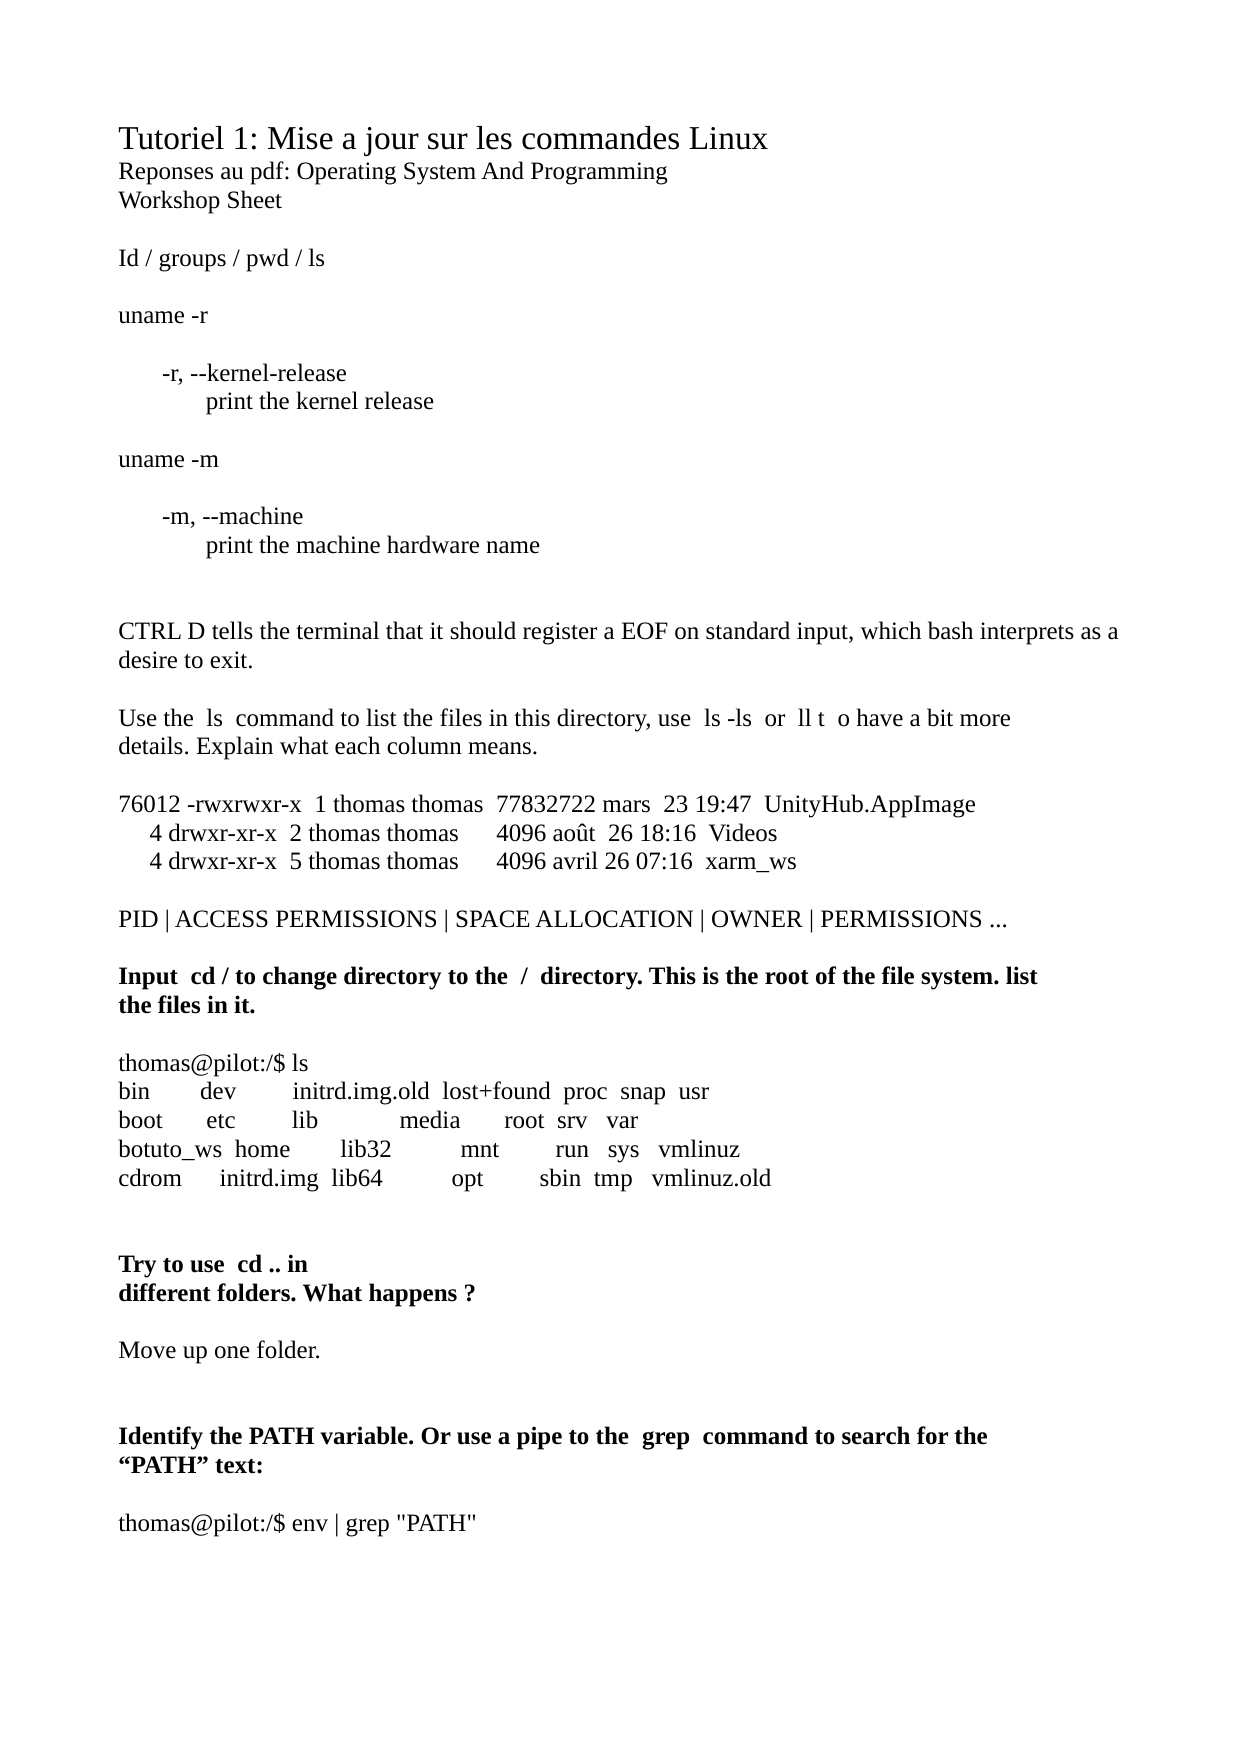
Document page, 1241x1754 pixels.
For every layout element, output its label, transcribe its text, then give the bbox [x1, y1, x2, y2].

text bin dev initrd.img.old lost+found proc snap usr [118, 1076, 1122, 1105]
text PID | ACCESS PERMISSIONS | SPACE ALLOCATION | OWNER | PERMISSIONS ... [118, 904, 1122, 933]
text 76012 -rwxrwxr-x 1 thomas thomas 77832722 mars 23 19:47 UnityHub.AppImage [118, 789, 1122, 818]
text boot etc lib media root srv var [118, 1105, 1122, 1134]
text “PATH” text: [118, 1450, 1122, 1479]
text Id / groups / pwd / ls [118, 243, 1122, 271]
text Reponses au pdf: Operating System And Programming [118, 156, 1122, 185]
text thomas@pilot:/$ ls [118, 1048, 1122, 1076]
text Tutoriel 1: Mise a jour sur les commandes Linux [118, 118, 1122, 156]
text details. Explain what each column means. [118, 731, 1122, 760]
text Move up one folder. [118, 1335, 1122, 1364]
text Try to use ​ cd ..​ in [118, 1249, 1122, 1278]
text different folders. What happens ? [118, 1278, 1122, 1306]
text CTRL D tells the terminal that it should register a EOF on standard input, which bash interprets as a desire to exit. [118, 616, 1122, 674]
text Input ​ cd /​ to change directory to the ​ / ​ directory. This is the root of the file system. list [118, 961, 1122, 990]
text uname -m [118, 444, 1122, 473]
text Identify the PATH variable. Or use a pipe to the ​ grep ​ command to search for the [118, 1421, 1122, 1450]
text print the machine hardware name [118, 530, 1122, 559]
text botuto_ws home lib32 mnt run sys vmlinuz [118, 1134, 1122, 1163]
text 4 drwxr-xr-x 2 thomas thomas 4096 août 26 18:16 Videos [118, 818, 1122, 846]
text Workshop Sheet [118, 185, 1122, 214]
text -r, --kernel-release [118, 358, 1122, 386]
text print the kernel release [118, 386, 1122, 415]
text Use the ​ ls ​ command to list the files in this directory, use ​ ls -ls ​ or ​ ll t ​ o have a bit more [118, 703, 1122, 731]
text the files in it. [118, 990, 1122, 1019]
text 4 drwxr-xr-x 5 thomas thomas 4096 avril 26 07:16 xarm_ws [118, 846, 1122, 875]
text -m, --machine [118, 501, 1122, 530]
text thomas@pilot:/$ env | grep "PATH" [118, 1508, 1122, 1536]
text uname -r [118, 300, 1122, 329]
text cdrom initrd.img lib64 opt sbin tmp vmlinuz.old [118, 1163, 1122, 1191]
